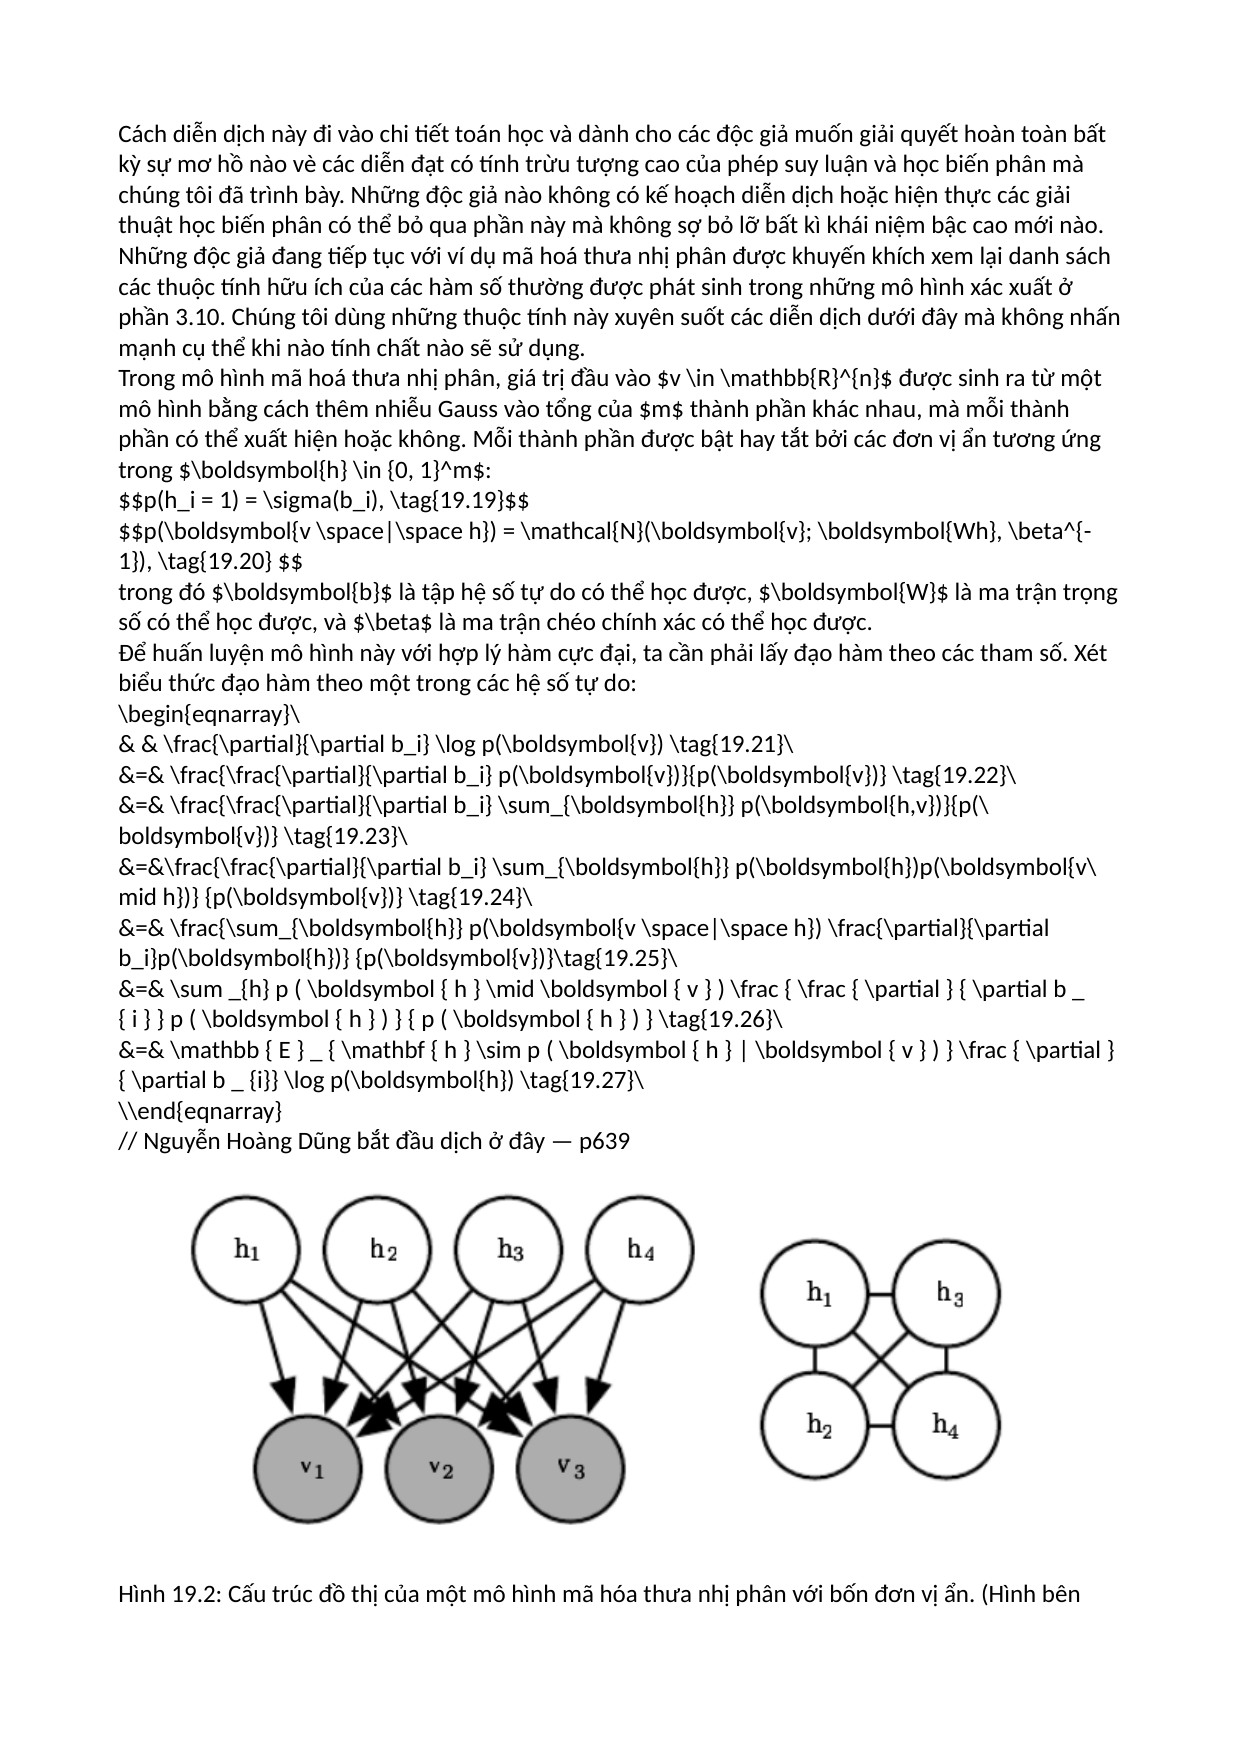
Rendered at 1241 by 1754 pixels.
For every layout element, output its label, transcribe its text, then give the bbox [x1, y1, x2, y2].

text Hình 19.2: Cấu trúc đồ thị của một mô hình mã hóa thưa nhị phân với bốn đơn vị ẩn. (Hình bên [118, 1578, 1122, 1608]
text &=& \frac{\frac{\partial}{\partial b_i} p(\boldsymbol{v})}{p(\boldsymbol{v})} \tag{19.22}\ [118, 759, 1122, 789]
text &=& \sum _{h} p ( \boldsymbol { h } \mid \boldsymbol { v } ) \frac { \frac { \partial } { \partial b _ { i } } p ( \boldsymbol { h } ) } { p ( \boldsymbol { h } ) } \tag{19.26}\ [118, 973, 1122, 1034]
text &=& \frac{\sum_{\boldsymbol{h}} p(\boldsymbol{v \space|\space h}) \frac{\partial}{\partial b_i}p(\boldsymbol{h})} {p(\boldsymbol{v})}\tag{19.25}\ [118, 912, 1122, 973]
text trong đó $\boldsymbol{b}$ là tập hệ số tự do có thể học được, $\boldsymbol{W}$ là ma trận trọng số có thể học được, và $\beta$ là ma trận chéo chính xác có thể học được. [118, 576, 1122, 637]
text $$p(\boldsymbol{v \space|\space h}) = \mathcal{N}(\boldsymbol{v}; \boldsymbol{Wh}, \beta^{-1}), \tag{19.20} $$ [118, 515, 1122, 576]
text \begin{eqnarray}\ [118, 698, 1122, 728]
picture [127, 1155, 1113, 1548]
text $$p(h_i = 1) = \sigma(b_i), \tag{19.19}$$ [118, 484, 1122, 515]
text &=& \mathbb { E } _ { \mathbf { h } \sim p ( \boldsymbol { h } | \boldsymbol { v } ) } \frac { \partial } { \partial b _ {i}} \log p(\boldsymbol{h}) \tag{19.27}\ [118, 1034, 1122, 1095]
text Để huấn luyện mô hình này với hợp lý hàm cực đại, ta cần phải lấy đạo hàm theo các tham số. Xét biểu thức đạo hàm theo một trong các hệ số tự do: [118, 637, 1122, 698]
text & & \frac{\partial}{\partial b_i} \log p(\boldsymbol{v}) \tag{19.21}\ [118, 728, 1122, 759]
text Cách diễn dịch này đi vào chi tiết toán học và dành cho các độc giả muốn giải quyết hoàn toàn bất kỳ sự mơ hồ nào vè các diễn đạt có tính trừu tượng cao của phép suy luận và học biến phân mà chúng tôi đã trình bày. Những độc giả nào không có kế hoạch diễn dịch hoặc hiện thực các giải thuật học biến phân có thể bỏ qua phần này mà không sợ bỏ lỡ bất kì khái niệm bậc cao mới nào. Những độc giả đang tiếp tục với ví dụ mã hoá thưa nhị phân được khuyến khích xem lại danh sách các thuộc tính hữu ích của các hàm số thường được phát sinh trong những mô hình xác xuất ở phần 3.10. Chúng tôi dùng những thuộc tính này xuyên suốt các diễn dịch dưới đây mà không nhấn mạnh cụ thể khi nào tính chất nào sẽ sử dụng. [118, 118, 1122, 362]
text // Nguyễn Hoàng Dũng bắt đầu dịch ở đây — p639 [118, 1125, 1122, 1156]
text Trong mô hình mã hoá thưa nhị phân, giá trị đầu vào $v \in \mathbb{R}^{n}$ được sinh ra từ một mô hình bằng cách thêm nhiễu Gauss vào tổng của $m$ thành phần khác nhau, mà mỗi thành phần có thể xuất hiện hoặc không. Mỗi thành phần được bật hay tắt bởi các đơn vị ẩn tương ứng trong $\boldsymbol{h} \in {0, 1}^m$: [118, 362, 1122, 484]
text \\end{eqnarray} [118, 1095, 1122, 1125]
text &=&\frac{\frac{\partial}{\partial b_i} \sum_{\boldsymbol{h}} p(\boldsymbol{h})p(\boldsymbol{v\mid h})} {p(\boldsymbol{v})} \tag{19.24}\ [118, 851, 1122, 912]
text &=& \frac{\frac{\partial}{\partial b_i} \sum_{\boldsymbol{h}} p(\boldsymbol{h,v})}{p(\boldsymbol{v})} \tag{19.23}\ [118, 789, 1122, 851]
